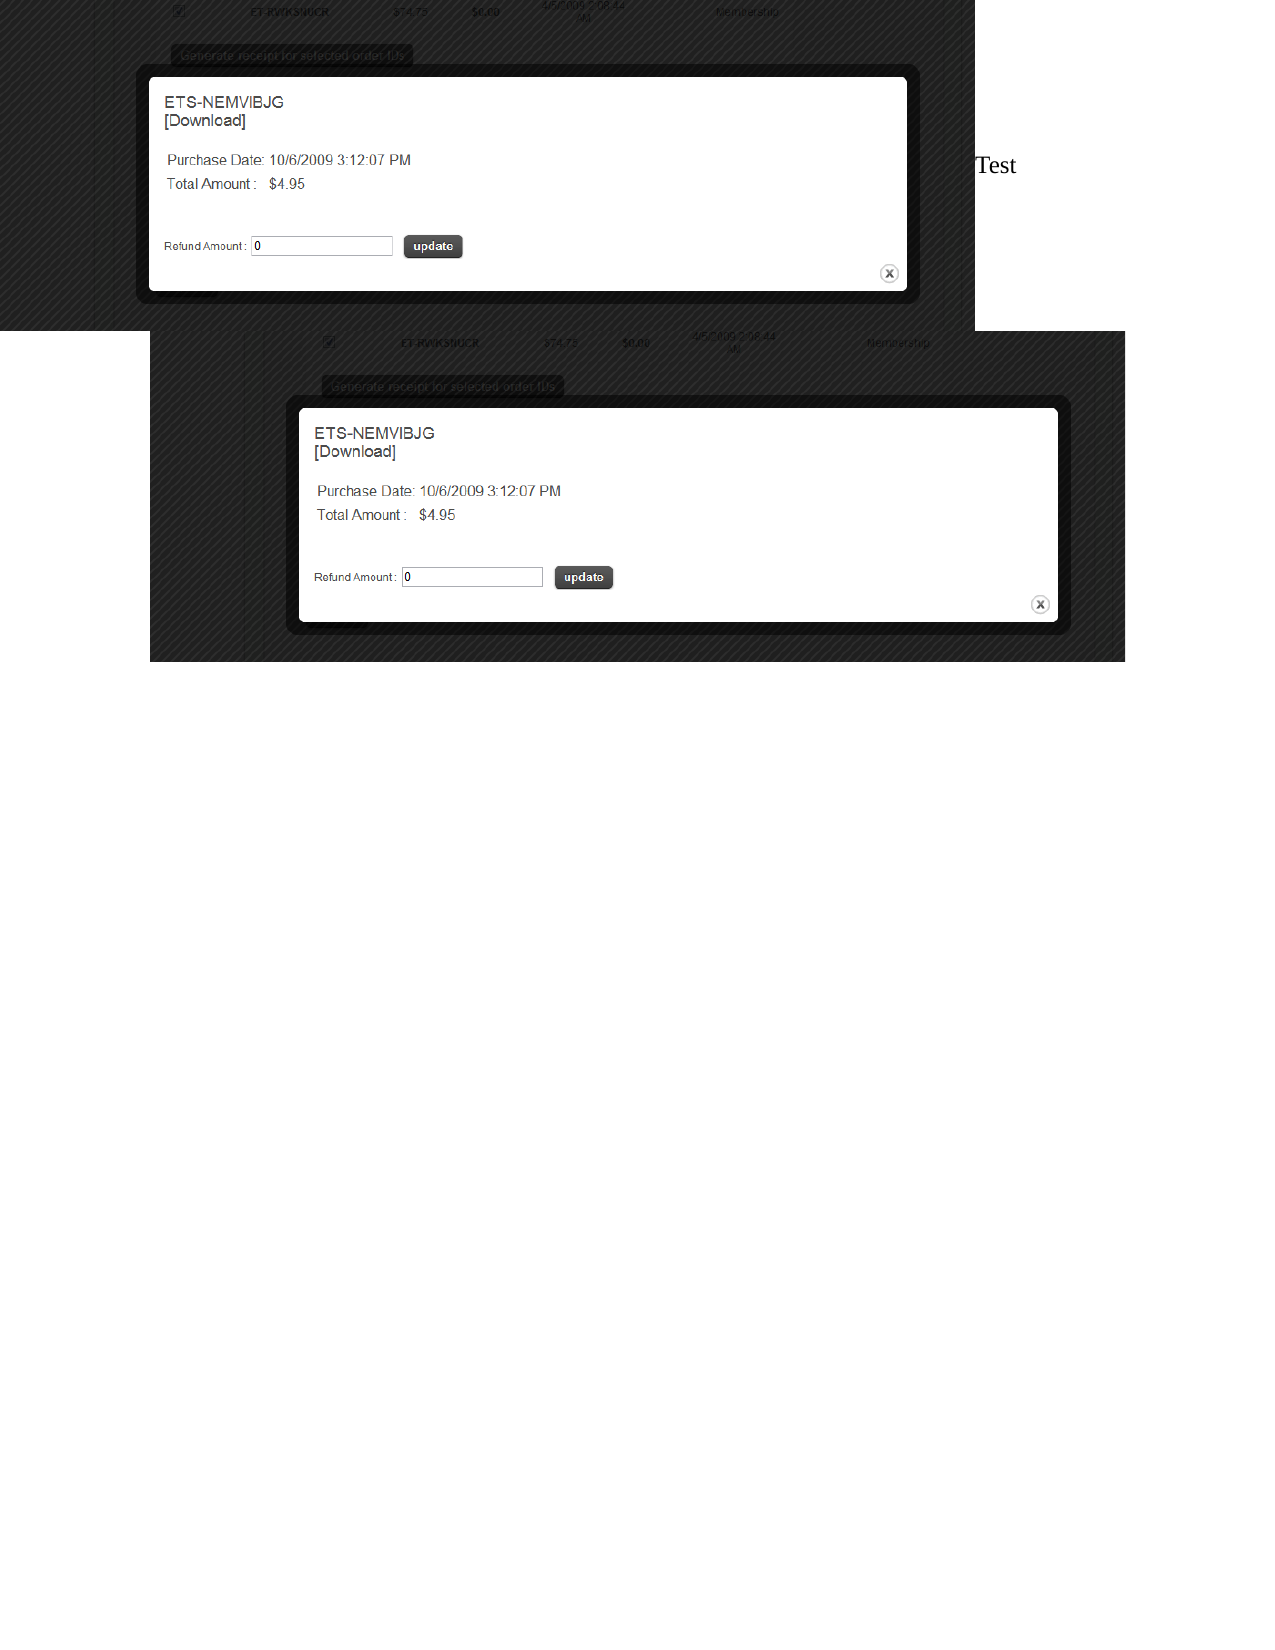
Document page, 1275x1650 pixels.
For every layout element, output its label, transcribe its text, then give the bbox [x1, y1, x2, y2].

picture [0, 0, 1125, 662]
text Test [975, 150, 1125, 179]
